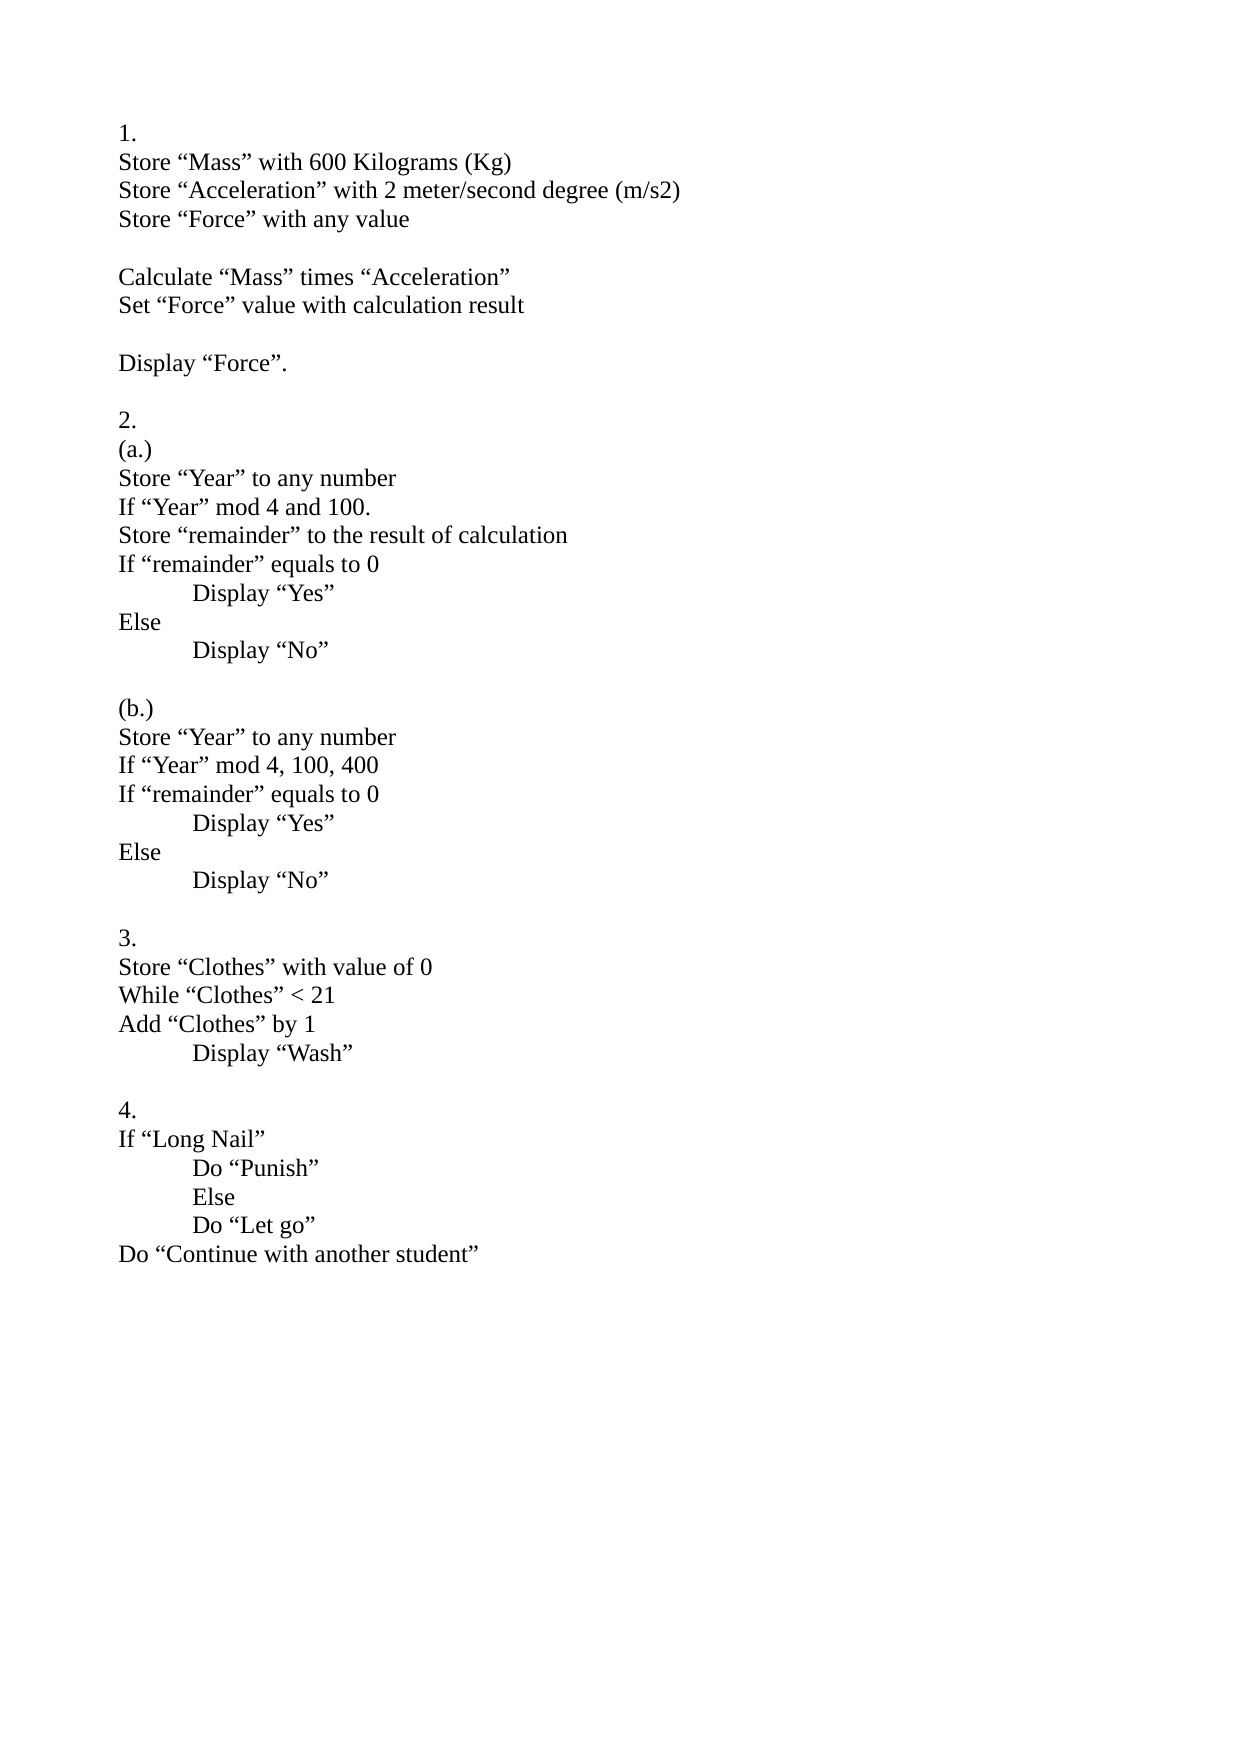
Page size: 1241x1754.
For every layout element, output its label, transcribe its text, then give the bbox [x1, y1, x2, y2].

text Store “Mass” with 600 Kilograms (Kg) [118, 147, 1122, 176]
text Store “Year” to any number [118, 463, 1122, 492]
text Display “Force”. [118, 348, 1122, 377]
text Do “Punish” [118, 1153, 1122, 1182]
text Else [118, 1182, 1122, 1211]
text If “Year” mod 4, 100, 400 [118, 751, 1122, 779]
text Display “Yes” [118, 808, 1122, 837]
text If “remainder” equals to 0 [118, 549, 1122, 578]
text 2. [118, 406, 1122, 434]
text Store “Clothes” with value of 0 [118, 952, 1122, 981]
text 4. [118, 1096, 1122, 1124]
text Display “Yes” [118, 578, 1122, 607]
text Else [118, 837, 1122, 866]
text Calculate “Mass” times “Acceleration” [118, 262, 1122, 291]
text Display “No” [118, 866, 1122, 894]
text 3. [118, 923, 1122, 952]
text While “Clothes” < 21 [118, 981, 1122, 1009]
text Set “Force” value with calculation result [118, 291, 1122, 319]
text Add “Clothes” by 1 [118, 1009, 1122, 1038]
text (b.) [118, 693, 1122, 722]
text Store “Force” with any value [118, 204, 1122, 233]
text Do “Let go” [118, 1211, 1122, 1239]
text If “remainder” equals to 0 [118, 779, 1122, 808]
text Store “Year” to any number [118, 722, 1122, 751]
text Else [118, 607, 1122, 636]
text If “Long Nail” [118, 1124, 1122, 1153]
text (a.) [118, 434, 1122, 463]
text If “Year” mod 4 and 100. [118, 492, 1122, 521]
text Store “remainder” to the result of calculation [118, 521, 1122, 549]
text 1. [118, 118, 1122, 147]
text Display “Wash” [118, 1038, 1122, 1067]
text Display “No” [118, 636, 1122, 664]
text Store “Acceleration” with 2 meter/second degree (m/s2) [118, 176, 1122, 204]
text Do “Continue with another student” [118, 1239, 1122, 1268]
